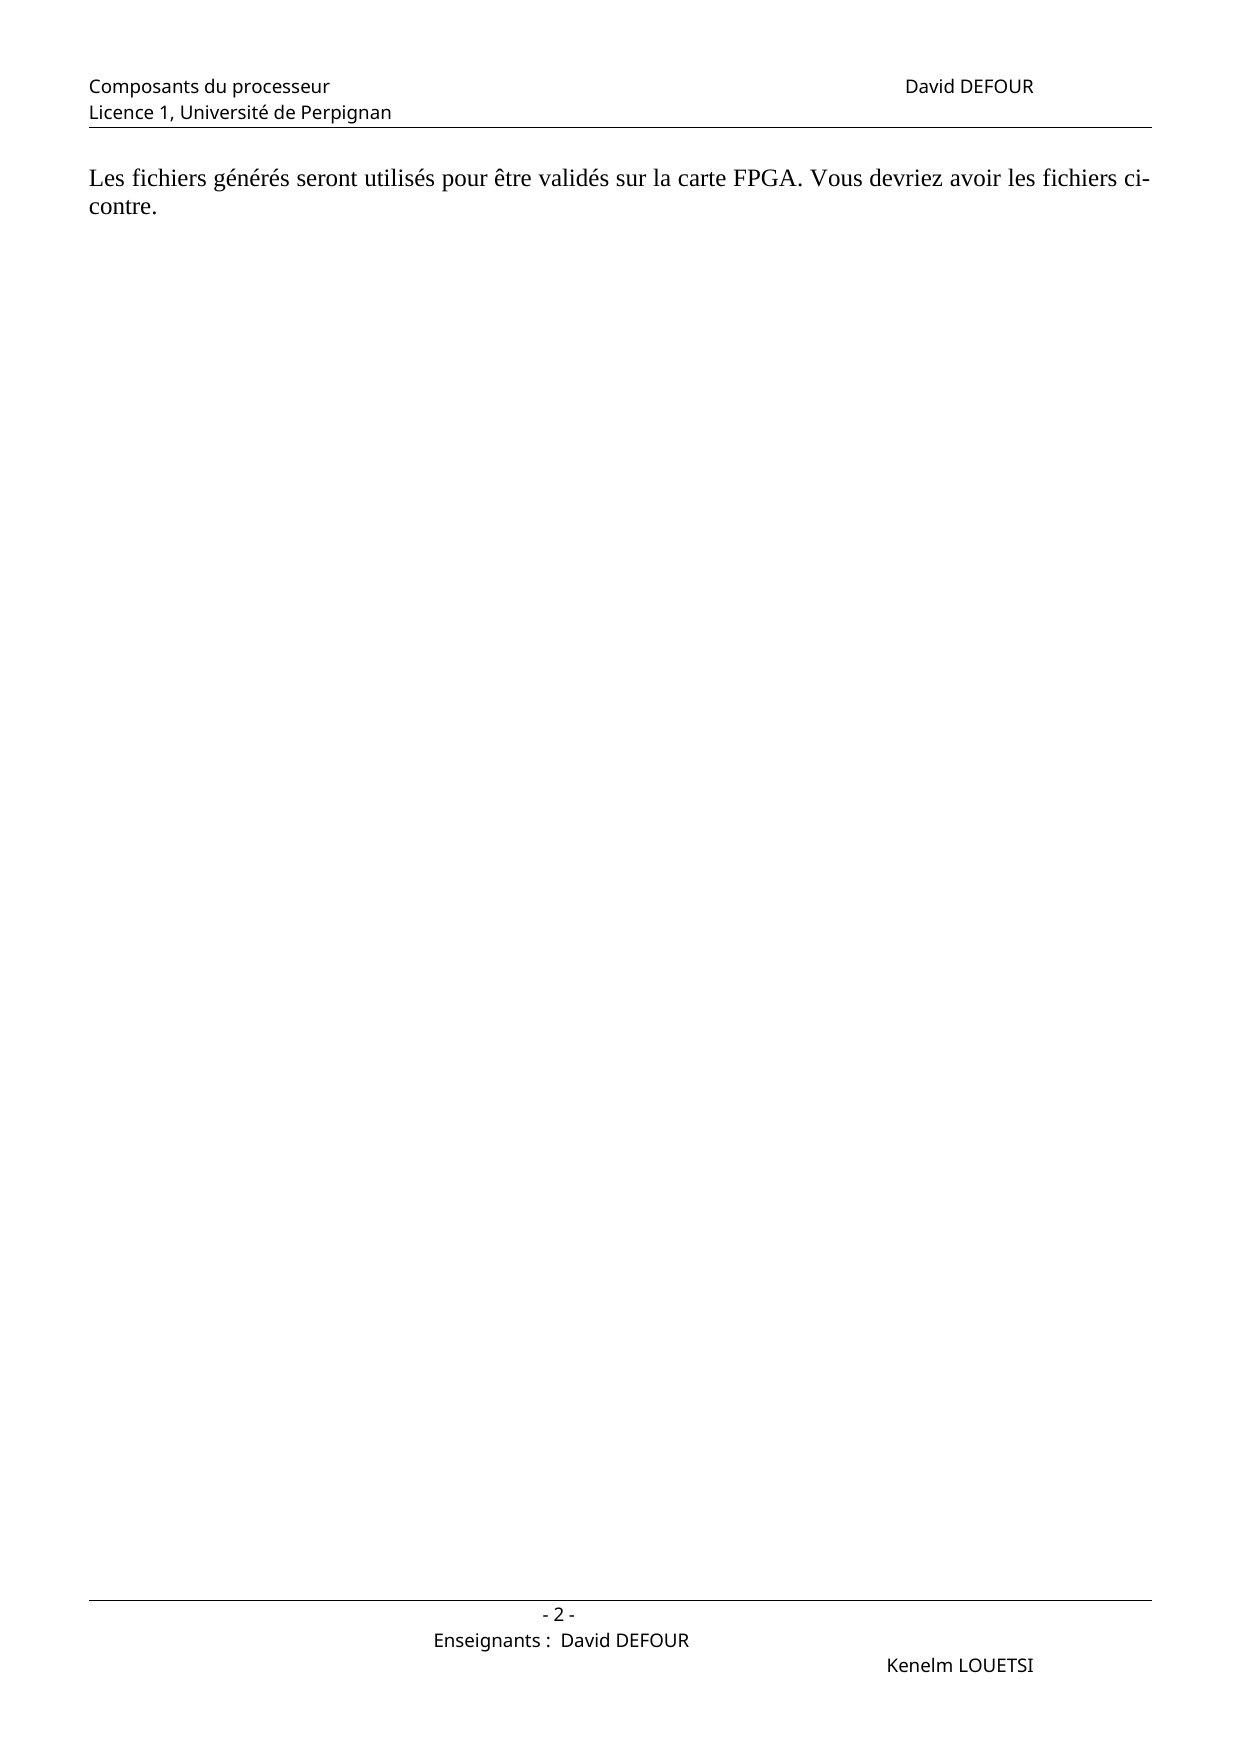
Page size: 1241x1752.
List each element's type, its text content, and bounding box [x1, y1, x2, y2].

text Les fichiers générés seront utilisés pour être validés sur la carte FPGA. Vous devriez avoir les fichiers ci-contre. [89, 163, 1152, 220]
